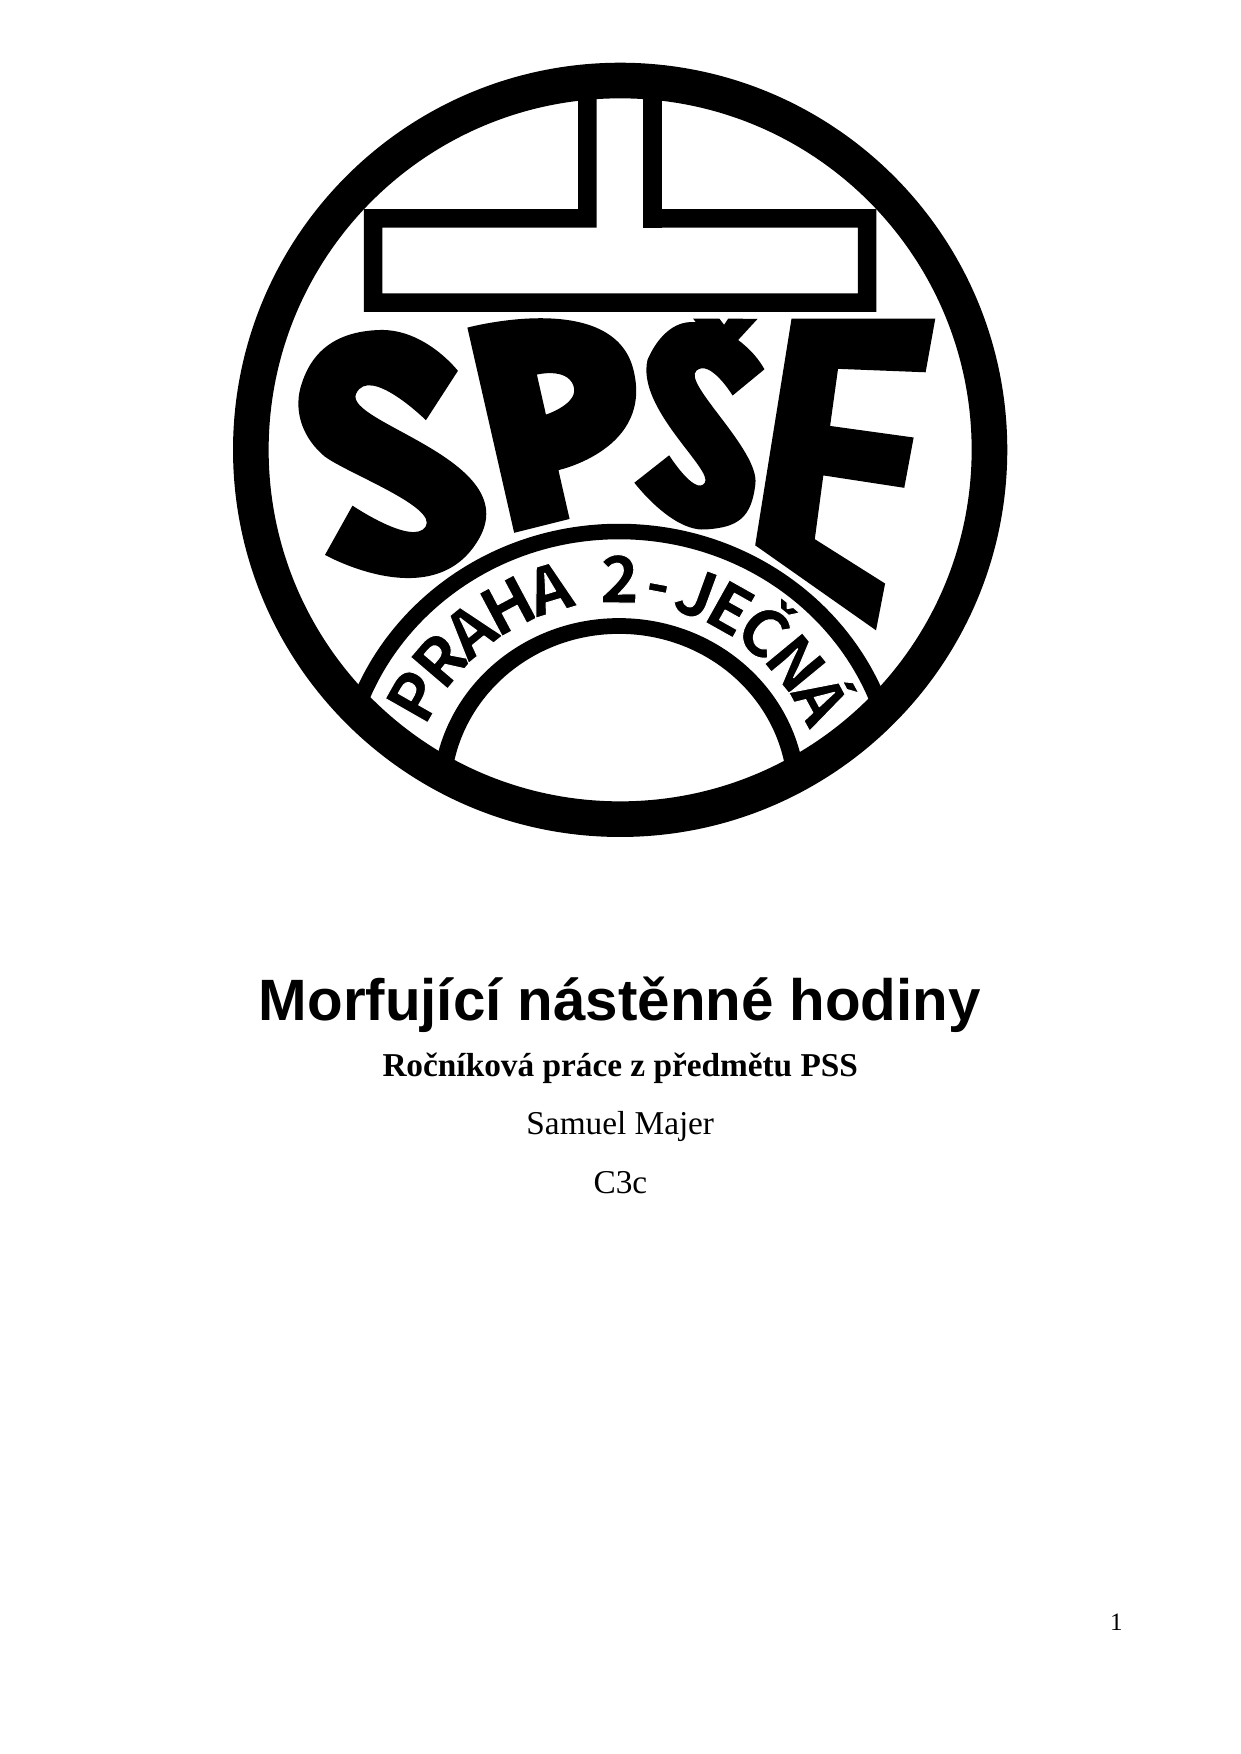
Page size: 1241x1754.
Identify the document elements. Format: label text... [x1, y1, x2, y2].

text Ročníková práce z předmětu PSS [118, 1045, 1122, 1083]
text Samuel Majer [118, 1104, 1122, 1142]
text C3c [118, 1162, 1122, 1201]
title Morfující nástěnné hodiny [118, 965, 1122, 1032]
